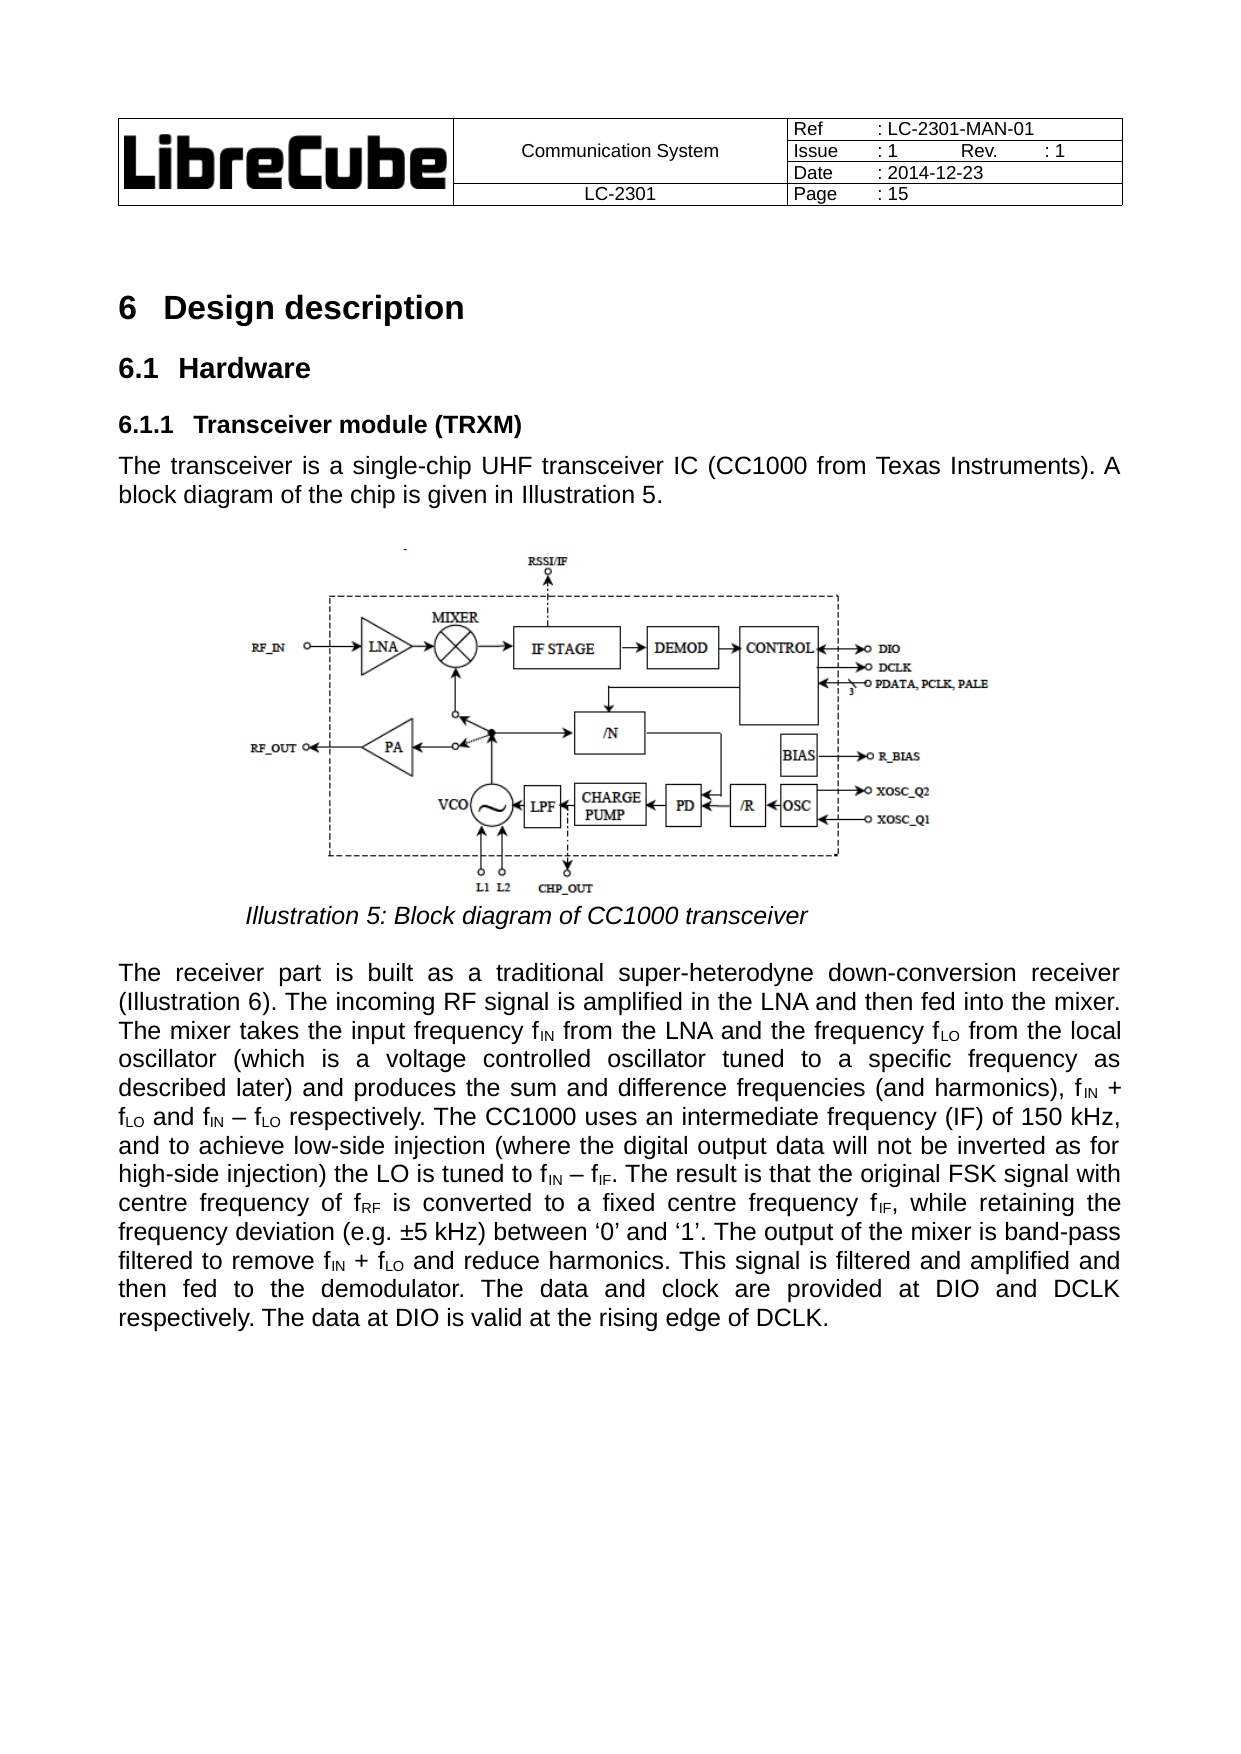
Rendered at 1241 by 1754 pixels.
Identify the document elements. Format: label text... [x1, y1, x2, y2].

subtitle Transceiver module (TRXM) [118, 410, 1122, 439]
subtitle Design description [118, 288, 1122, 327]
subtitle Hardware [118, 352, 1122, 385]
text The transceiver is a single-chip UHF transceiver IC (CC1000 from Texas Instruments). A block diagram of the chip is given in Illustration 5. [118, 451, 1122, 508]
text Illustration 5: Block diagram of CC1000 transceiver [245, 901, 995, 929]
text The receiver part is built as a traditional super-heterodyne down-conversion receiver (Illustration 6). The incoming RF signal is amplified in the LNA and then fed into the mixer. The mixer takes the input frequency fIN from the LNA and the frequency fLO from the local oscillator (which is a voltage controlled oscillator tuned to a specific frequency as described later) and produces the sum and difference frequencies (and harmonics), fIN + fLO and fIN – fLO respectively. The CC1000 uses an intermediate frequency (IF) of 150 kHz, and to achieve low-side injection (where the digital output data will not be inverted as for high-side injection) the LO is tuned to fIN – fIF. The result is that the original FSK signal with centre frequency of fRF is converted to a fixed centre frequency fIF, while retaining the frequency deviation (e.g. ±5 kHz) between ‘0’ and ‘1’. The output of the mixer is band-pass filtered to remove fIN + fLO and reduce harmonics. This signal is filtered and amplified and then fed to the demodulator. The data and clock are provided at DIO and DCLK respectively. The data at DIO is valid at the rising edge of DCLK. [118, 958, 1122, 1332]
picture [124, 134, 447, 189]
